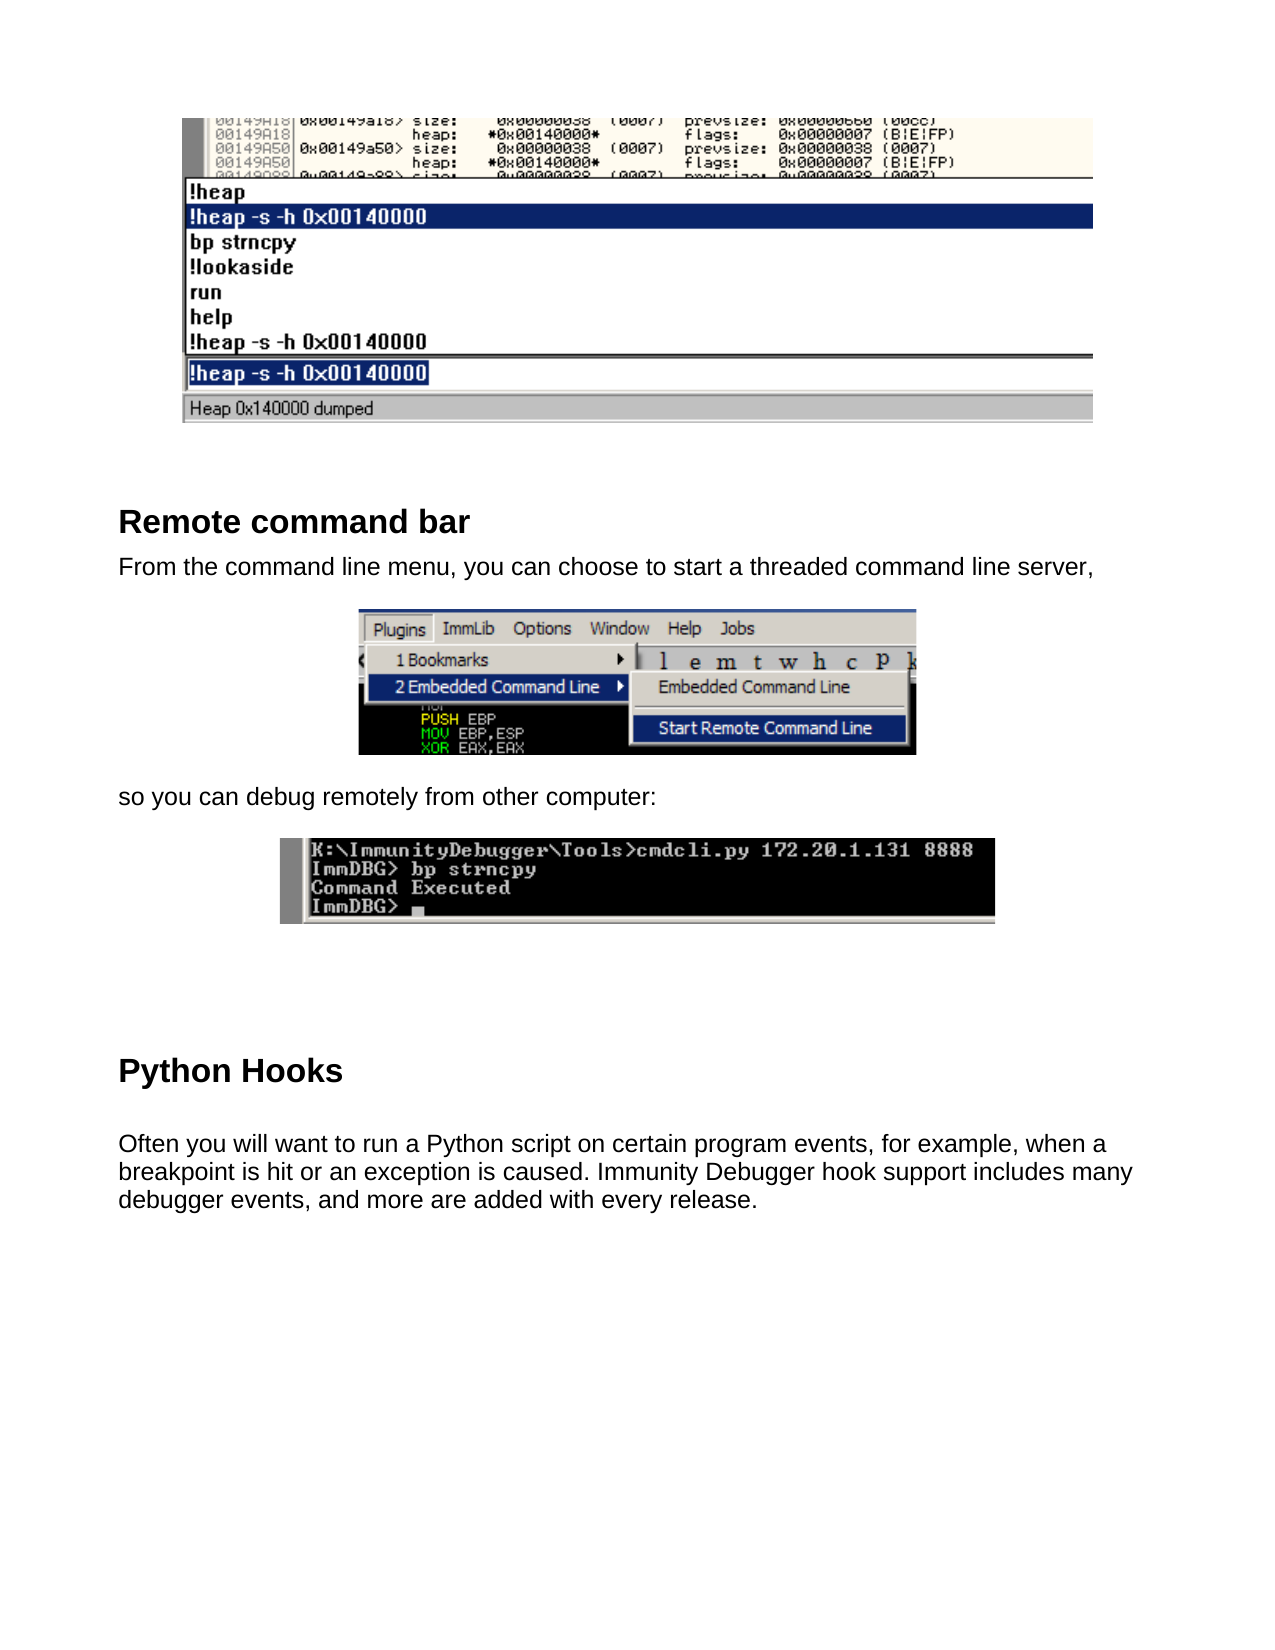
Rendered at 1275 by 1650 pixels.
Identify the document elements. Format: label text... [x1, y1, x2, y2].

subtitle Remote command bar [118, 503, 1157, 541]
text Often you will want to run a Python script on certain program events, for example, when a breakpoint is hit or an exception is caused. Immunity Debugger hook support includes many debugger events, and more are added with every release. [118, 1130, 1157, 1213]
text so you can debug remotely from other computer: [118, 782, 1157, 810]
text From the command line menu, you can choose to start a threaded command line server, [118, 553, 1157, 581]
subtitle Python Hooks [118, 1052, 1157, 1089]
picture [182, 118, 1093, 423]
picture [279, 838, 996, 924]
picture [358, 609, 917, 755]
